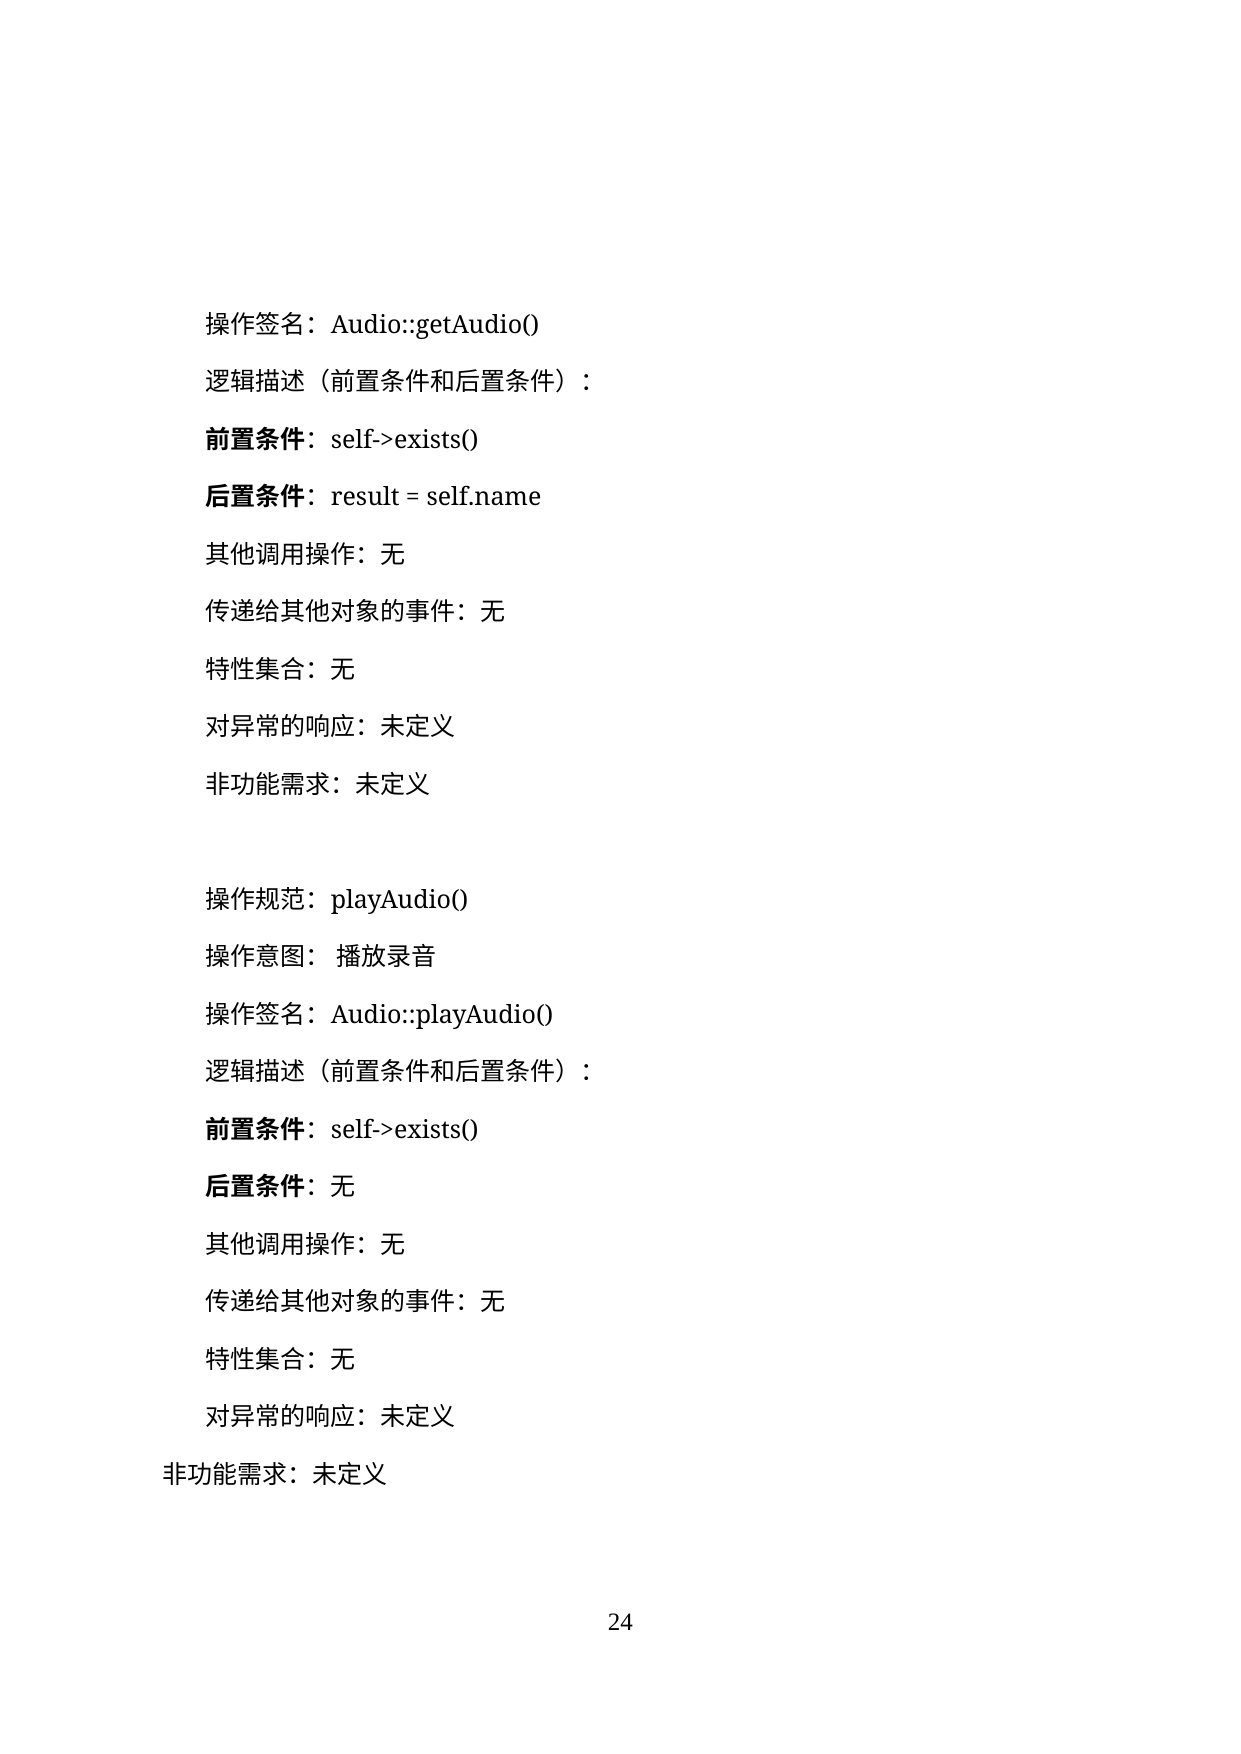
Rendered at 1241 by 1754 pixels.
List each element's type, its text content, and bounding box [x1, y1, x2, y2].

text 非功能需求：未定义 [118, 1453, 1122, 1491]
text 操作规范：playAudio() [118, 878, 1122, 916]
text 传递给其他对象的事件：无 [118, 1281, 1122, 1318]
text 操作签名：Audio::getAudio() [118, 281, 1122, 341]
text 对异常的响应：未定义 [118, 706, 1122, 743]
text 前置条件：self->exists() [118, 418, 1122, 456]
text 其他调用操作：无 [118, 533, 1122, 571]
text 其他调用操作：无 [118, 1223, 1122, 1261]
text 对异常的响应：未定义 [118, 1396, 1122, 1433]
text 操作意图： 播放录音 [118, 936, 1122, 973]
text 传递给其他对象的事件：无 [118, 591, 1122, 628]
text 操作签名：Audio::playAudio() [118, 993, 1122, 1031]
text 后置条件：result = self.name [118, 476, 1122, 513]
text 逻辑描述（前置条件和后置条件）： [118, 1051, 1122, 1088]
text 非功能需求：未定义 [118, 763, 1122, 801]
text 特性集合：无 [118, 648, 1122, 686]
text 特性集合：无 [118, 1338, 1122, 1376]
text 逻辑描述（前置条件和后置条件）： [118, 361, 1122, 398]
text 前置条件：self->exists() [118, 1108, 1122, 1146]
text 后置条件：无 [118, 1166, 1122, 1203]
